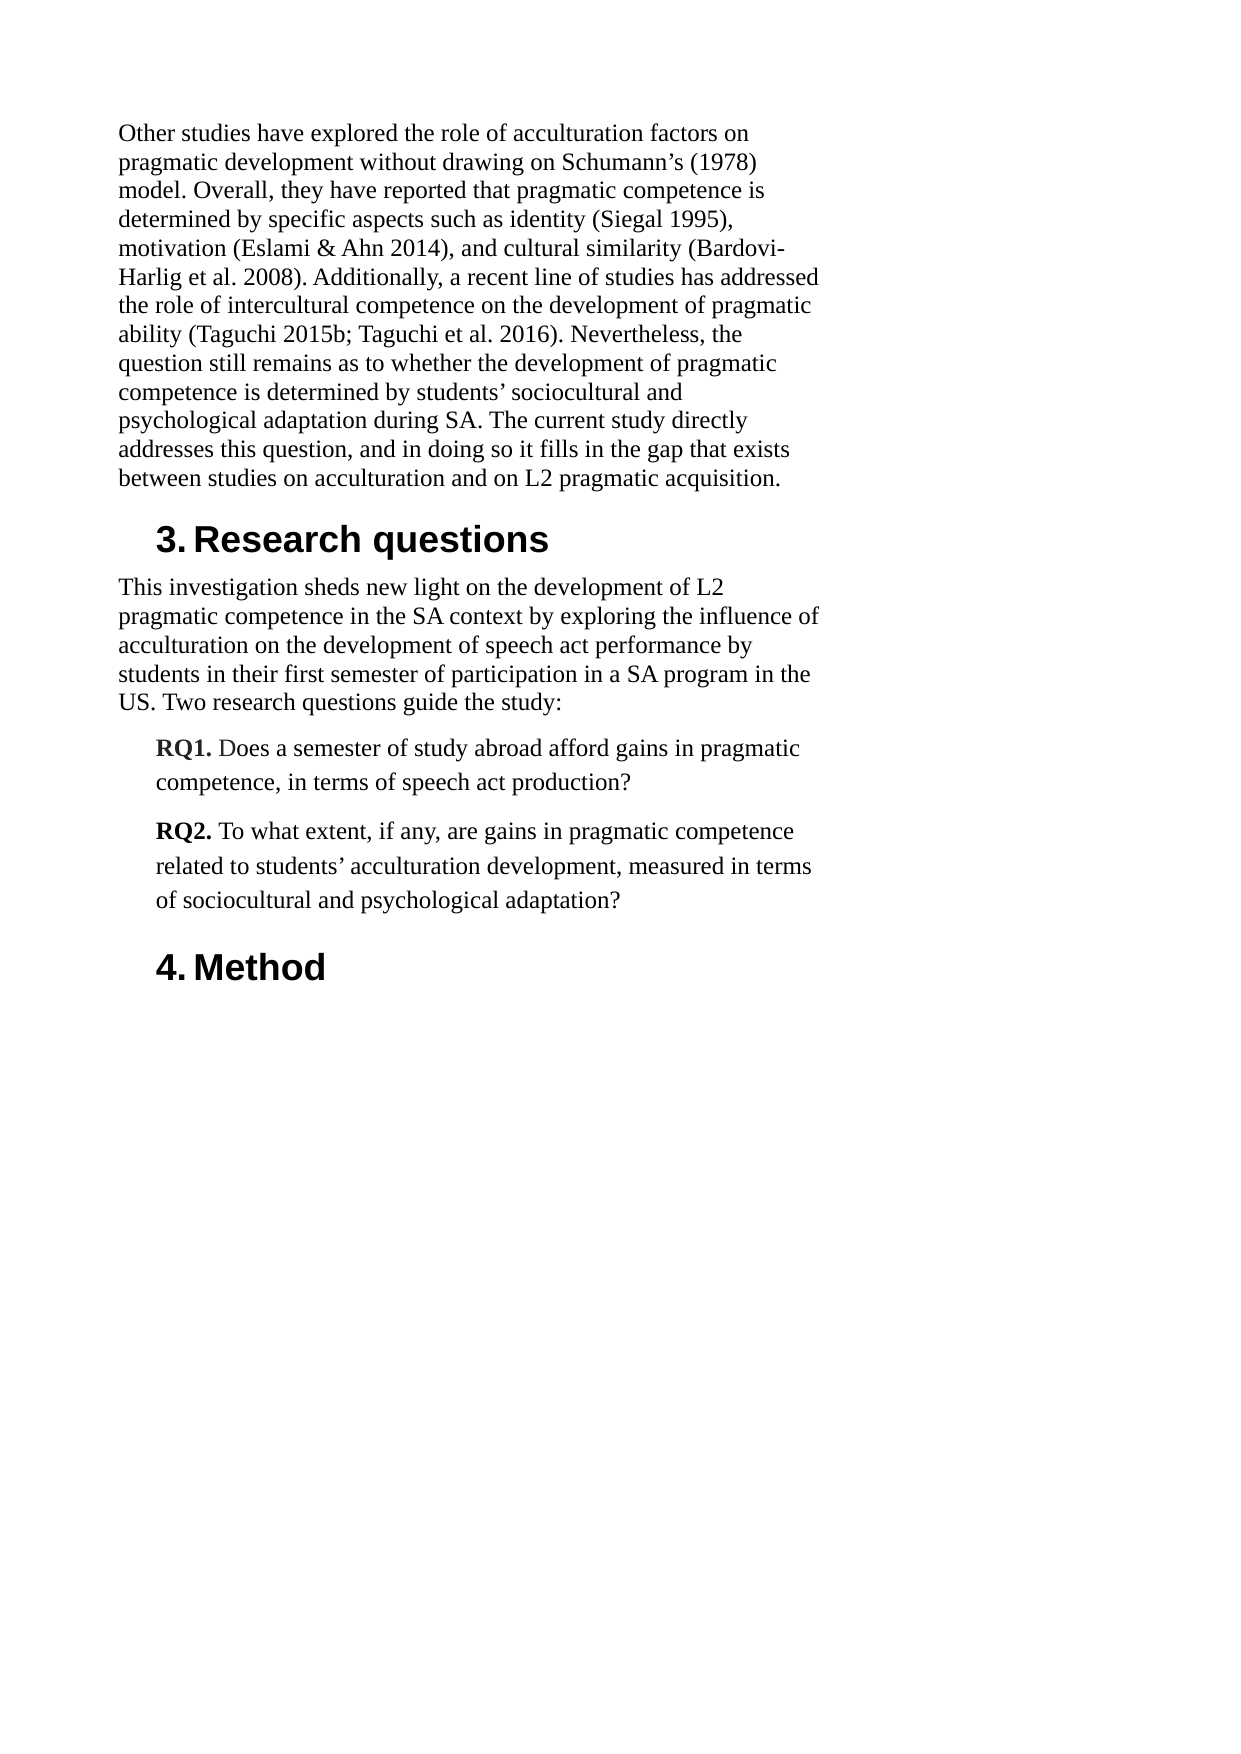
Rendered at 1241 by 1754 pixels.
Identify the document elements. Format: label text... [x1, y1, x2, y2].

list Research questions [156, 517, 827, 560]
text This investigation sheds new light on the development of L2 pragmatic competence in the SA context by exploring the influence of acculturation on the development of speech act performance by students in their first semester of participation in a SA program in the US. Two research questions guide the study: [118, 572, 827, 716]
text RQ2. To what extent, if any, are gains in pragmatic competence related to students’ acculturation development, measured in terms of sociocultural and psychological adaptation? [156, 816, 827, 914]
text RQ1. Does a semester of study abroad afford gains in pragmatic competence, in terms of speech act production? [156, 733, 827, 796]
list Method [156, 945, 827, 988]
text Other studies have explored the role of acculturation factors on pragmatic development without drawing on Schumann’s (1978) model. Overall, they have reported that pragmatic competence is determined by specific aspects such as identity (Siegal 1995), motivation (Eslami & Ahn 2014), and cultural similarity (Bardovi-Harlig et al. 2008). Additionally, a recent line of studies has addressed the role of intercultural competence on the development of pragmatic ability (Taguchi 2015b; Taguchi et al. 2016). Nevertheless, the question still remains as to whether the development of pragmatic competence is determined by students’ sociocultural and psychological adaptation during SA. The current study directly addresses this question, and in doing so it fills in the gap that exists between studies on acculturation and on L2 pragmatic acquisition. [118, 118, 827, 492]
